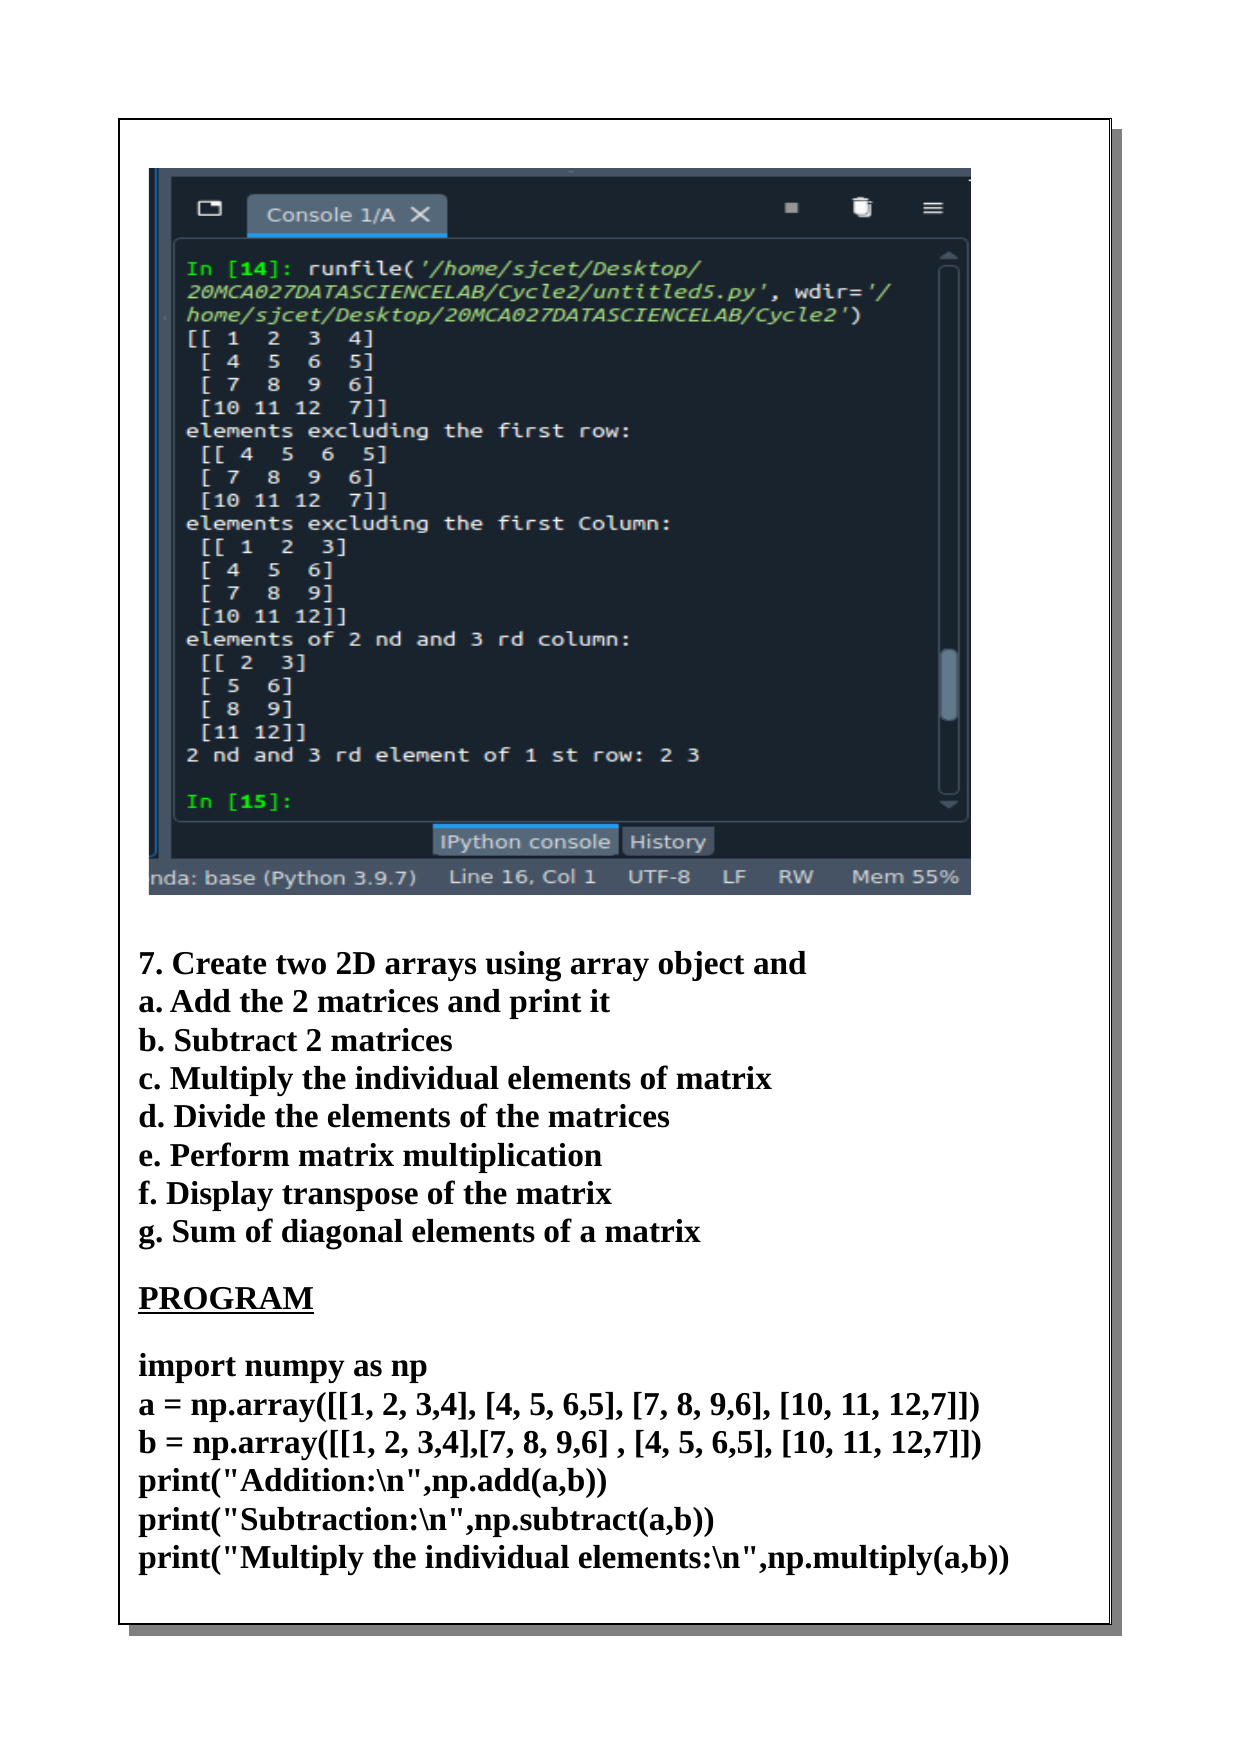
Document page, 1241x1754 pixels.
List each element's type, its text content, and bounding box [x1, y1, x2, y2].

text b. Subtract 2 matrices [138, 1020, 1091, 1058]
text print("Multiply the individual elements:\n",np.multiply(a,b)) [138, 1537, 1091, 1576]
text c. Multiply the individual elements of matrix [138, 1058, 1091, 1096]
text f. Display transpose of the matrix [138, 1173, 1091, 1211]
text e. Perform matrix multiplication [138, 1135, 1091, 1173]
text 7. Create two 2D arrays using array object and [138, 943, 1091, 981]
text print("Addition:\n",np.add(a,b)) [138, 1461, 1091, 1499]
text import numpy as np [138, 1346, 1091, 1384]
text a. Add the 2 matrices and print it [138, 981, 1091, 1020]
text g. Sum of diagonal elements of a matrix [138, 1211, 1091, 1250]
text PROGRAM [138, 1278, 1091, 1317]
text b = np.array([[1, 2, 3,4],[7, 8, 9,6] , [4, 5, 6,5], [10, 11, 12,7]]) [138, 1422, 1091, 1461]
text print("Subtraction:\n",np.subtract(a,b)) [138, 1499, 1091, 1537]
text a = np.array([[1, 2, 3,4], [4, 5, 6,5], [7, 8, 9,6], [10, 11, 12,7]]) [138, 1384, 1091, 1422]
text d. Divide the elements of the matrices [138, 1096, 1091, 1135]
